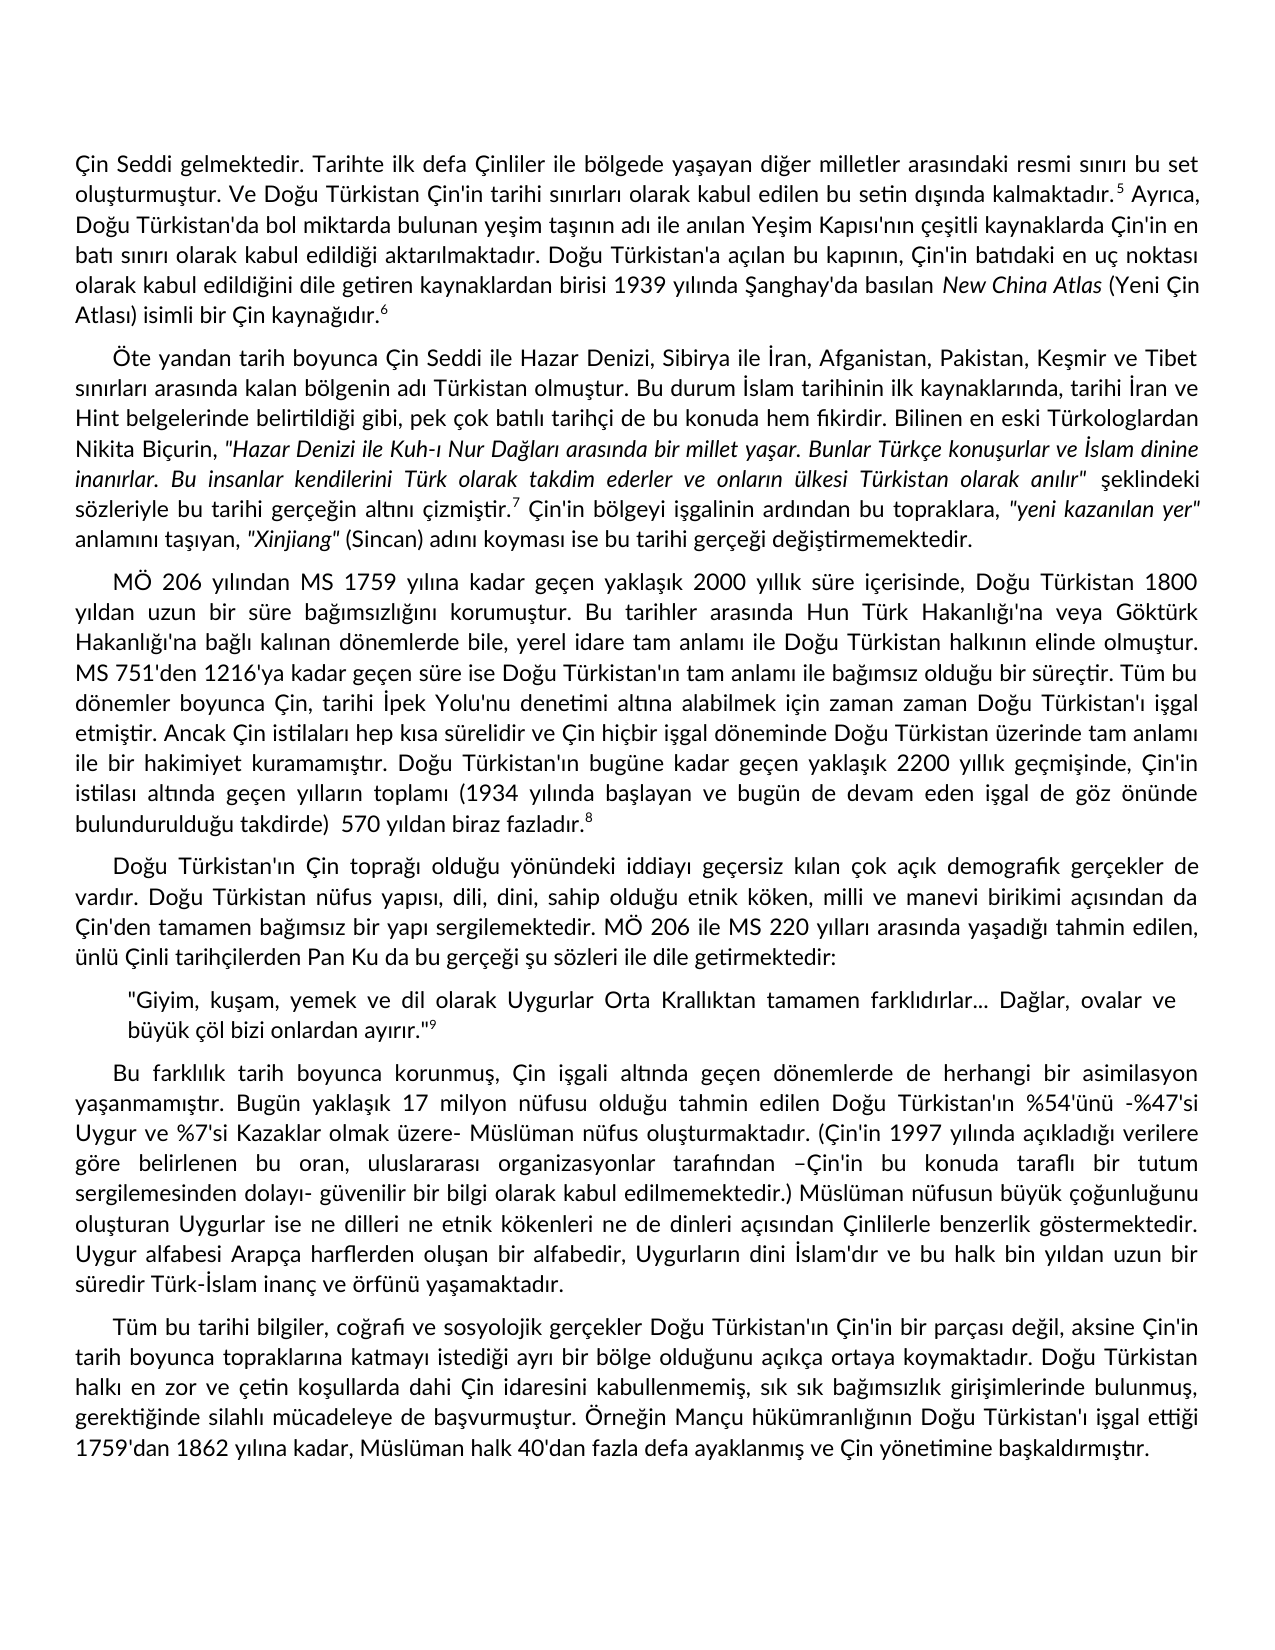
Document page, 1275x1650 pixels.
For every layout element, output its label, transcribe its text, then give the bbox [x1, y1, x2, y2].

text "Giyim, kuşam, yemek ve dil olarak Uygurlar Orta Krallıktan tamamen farklıdırlar... Dağlar, ovalar ve büyük çöl bizi onlardan ayırır."9 [127, 985, 1177, 1043]
text Doğu Türkistan'ın Çin toprağı olduğu yönündeki iddiayı geçersiz kılan çok açık demografik gerçekler de vardır. Doğu Türkistan nüfus yapısı, dili, dini, sahip olduğu etnik köken, milli ve manevi birikimi açısından da Çin'den tamamen bağımsız bir yapı sergilemektedir. MÖ 206 ile MS 220 yılları arasında yaşadığı tahmin edilen, ünlü Çinli tarihçilerden Pan Ku da bu gerçeği şu sözleri ile dile getirmektedir: [75, 852, 1200, 970]
text Bu farklılık tarih boyunca korunmuş, Çin işgali altında geçen dönemlerde de herhangi bir asimilasyon yaşanmamıştır. Bugün yaklaşık 17 milyon nüfusu olduğu tahmin edilen Doğu Türkistan'ın %54'ünü -%47'si Uygur ve %7'si Kazaklar olmak üzere- Müslüman nüfus oluşturmaktadır. (Çin'in 1997 yılında açıkladığı verilere göre belirlenen bu oran, uluslararası organizasyonlar tarafından –Çin'in bu konuda taraflı bir tutum sergilemesinden dolayı- güvenilir bir bilgi olarak kabul edilmemektedir.) Müslüman nüfusun büyük çoğunluğunu oluşturan Uygurlar ise ne dilleri ne etnik kökenleri ne de dinleri açısından Çinlilerle benzerlik göstermektedir. Uygur alfabesi Arapça harflerden oluşan bir alfabedir, Uygurların dini İslam'dır ve bu halk bin yıldan uzun bir süredir Türk-İslam inanç ve örfünü yaşamaktadır. [75, 1058, 1200, 1297]
text Çin Seddi gelmektedir. Tarihte ilk defa Çinliler ile bölgede yaşayan diğer milletler arasındaki resmi sınırı bu set oluşturmuştur. Ve Doğu Türkistan Çin'in tarihi sınırları olarak kabul edilen bu setin dışında kalmaktadır.5 Ayrıca, Doğu Türkistan'da bol miktarda bulunan yeşim taşının adı ile anılan Yeşim Kapısı'nın çeşitli kaynaklarda Çin'in en batı sınırı olarak kabul edildiği aktarılmaktadır. Doğu Türkistan'a açılan bu kapının, Çin'in batıdaki en uç noktası olarak kabul edildiğini dile getiren kaynaklardan birisi 1939 yılında Şanghay'da basılan New China Atlas (Yeni Çin Atlası) isimli bir Çin kaynağıdır.6 [75, 150, 1200, 328]
text Tüm bu tarihi bilgiler, coğrafi ve sosyolojik gerçekler Doğu Türkistan'ın Çin'in bir parçası değil, aksine Çin'in tarih boyunca topraklarına katmayı istediği ayrı bir bölge olduğunu açıkça ortaya koymaktadır. Doğu Türkistan halkı en zor ve çetin koşullarda dahi Çin idaresini kabullenmemiş, sık sık bağımsızlık girişimlerinde bulunmuş, gerektiğinde silahlı mücadeleye de başvurmuştur. Örneğin Mançu hükümranlığının Doğu Türkistan'ı işgal ettiği 1759'dan 1862 yılına kadar, Müslüman halk 40'dan fazla defa ayaklanmış ve Çin yönetimine başkaldırmıştır. [75, 1312, 1200, 1461]
text MÖ 206 yılından MS 1759 yılına kadar geçen yaklaşık 2000 yıllık süre içerisinde, Doğu Türkistan 1800 yıldan uzun bir süre bağımsızlığını korumuştur. Bu tarihler arasında Hun Türk Hakanlığı'na veya Göktürk Hakanlığı'na bağlı kalınan dönemlerde bile, yerel idare tam anlamı ile Doğu Türkistan halkının elinde olmuştur. MS 751'den 1216'ya kadar geçen süre ise Doğu Türkistan'ın tam anlamı ile bağımsız olduğu bir süreçtir. Tüm bu dönemler boyunca Çin, tarihi İpek Yolu'nu denetimi altına alabilmek için zaman zaman Doğu Türkistan'ı işgal etmiştir. Ancak Çin istilaları hep kısa sürelidir ve Çin hiçbir işgal döneminde Doğu Türkistan üzerinde tam anlamı ile bir hakimiyet kuramamıştır. Doğu Türkistan'ın bugüne kadar geçen yaklaşık 2200 yıllık geçmişinde, Çin'in istilası altında geçen yılların toplamı (1934 yılında başlayan ve bugün de devam eden işgal de göz önünde bulundurulduğu takdirde) 570 yıldan biraz fazladır.8 [75, 568, 1200, 837]
text Öte yandan tarih boyunca Çin Seddi ile Hazar Denizi, Sibirya ile İran, Afganistan, Pakistan, Keşmir ve Tibet sınırları arasında kalan bölgenin adı Türkistan olmuştur. Bu durum İslam tarihinin ilk kaynaklarında, tarihi İran ve Hint belgelerinde belirtildiği gibi, pek çok batılı tarihçi de bu konuda hem fikirdir. Bilinen en eski Türkologlardan Nikita Biçurin, "Hazar Denizi ile Kuh-ı Nur Dağları arasında bir millet yaşar. Bunlar Türkçe konuşurlar ve İslam dinine inanırlar. Bu insanlar kendilerini Türk olarak takdim ederler ve onların ülkesi Türkistan olarak anılır" şeklindeki sözleriyle bu tarihi gerçeğin altını çizmiştir.7 Çin'in bölgeyi işgalinin ardından bu topraklara, "yeni kazanılan yer" anlamını taşıyan, "Xinjiang" (Sincan) adını koyması ise bu tarihi gerçeği değiştirmemektedir. [75, 344, 1200, 552]
